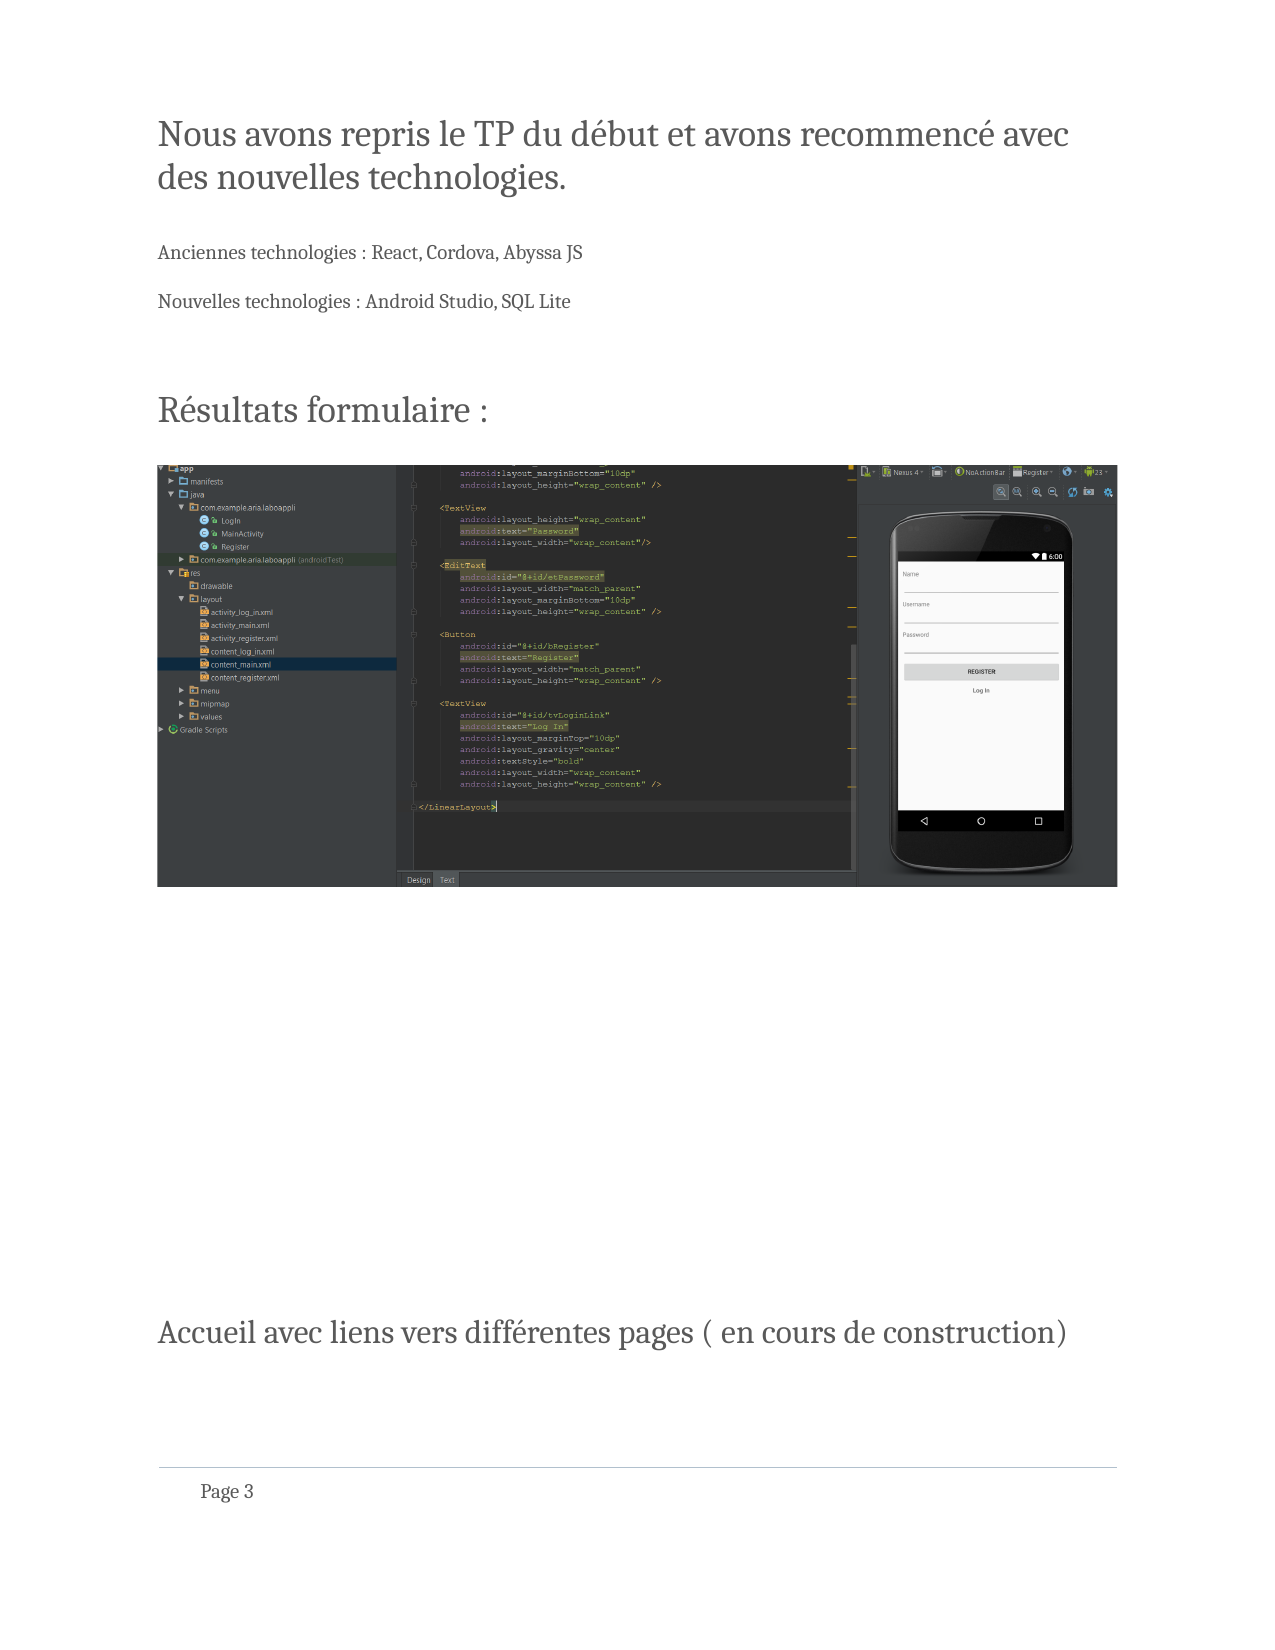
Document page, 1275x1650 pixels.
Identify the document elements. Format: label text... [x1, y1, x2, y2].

text Résultats formulaire : [157, 389, 1117, 432]
text Nous avons repris le TP du début et avons recommencé avec des nouvelles technologies. [157, 112, 1117, 199]
text Accueil avec liens vers différentes pages ( en cours de construction) [157, 1313, 1117, 1352]
text Anciennes technologies : React, Cordova, Abyssa JS [157, 240, 1117, 264]
text Nouvelles technologies : Android Studio, SQL Lite [157, 290, 1117, 314]
